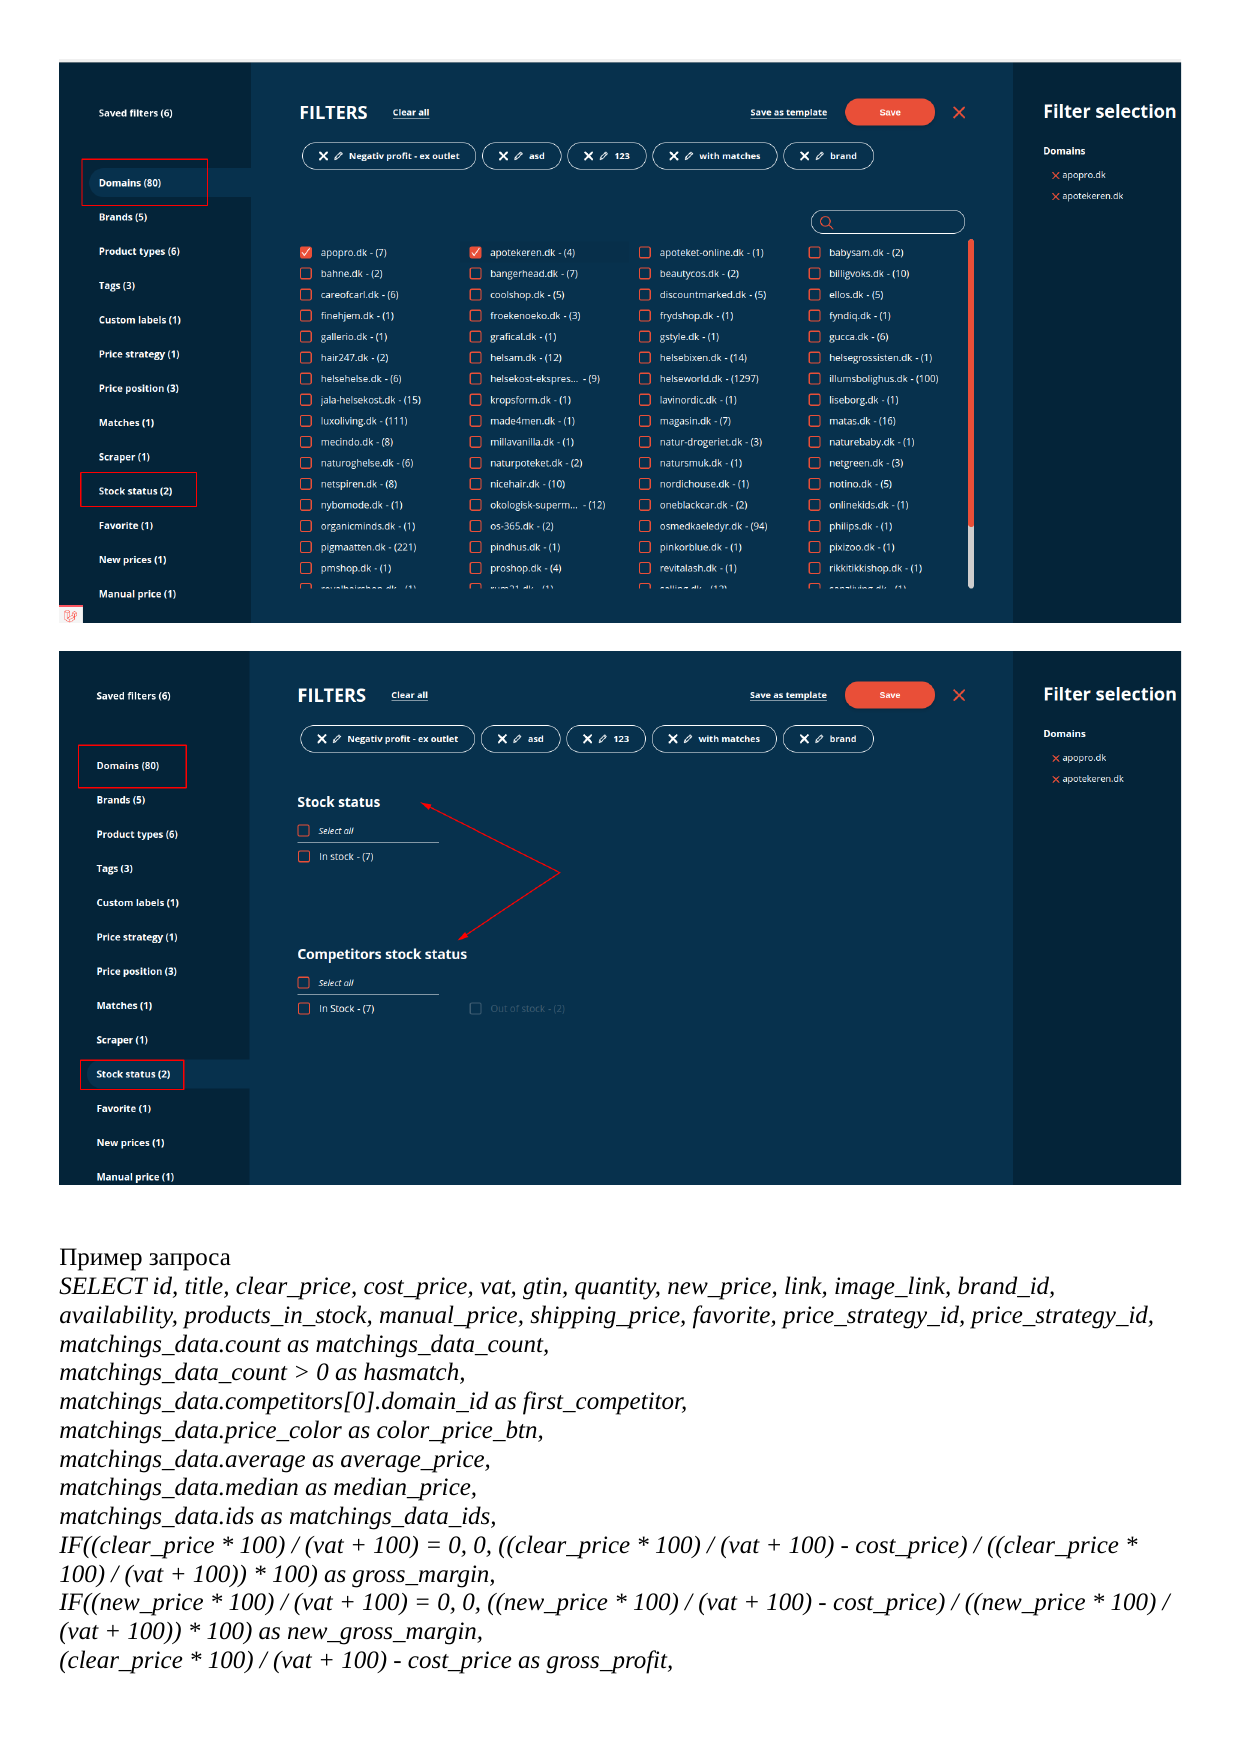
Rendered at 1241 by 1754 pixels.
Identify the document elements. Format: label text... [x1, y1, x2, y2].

text matchings_data.median as median_price, [59, 1472, 1181, 1501]
text (clear_price * 100) / (vat + 100) - cost_price as gross_profit, [59, 1645, 1181, 1674]
text Пример запроса SELECT id, title, clear_price, cost_price, vat, gtin, quantity, new_price, link, image_link, brand_id, availability, products_in_stock, manual_price, shipping_price, favorite, price_strategy_id, price_strategy_id, [59, 1214, 1181, 1329]
text matchings_data.ids as matchings_data_ids, [59, 1501, 1181, 1530]
picture [59, 59, 1182, 623]
text matchings_data_count > 0 as hasmatch, [59, 1357, 1181, 1386]
text IF((clear_price * 100) / (vat + 100) = 0, 0, ((clear_price * 100) / (vat + 100) - cost_price) / ((clear_price * 100) / (vat + 100)) * 100) as gross_margin, [59, 1530, 1181, 1587]
picture [59, 651, 1182, 1185]
text matchings_data.count as matchings_data_count, [59, 1329, 1181, 1357]
text matchings_data.price_color as color_price_btn, [59, 1415, 1181, 1444]
text matchings_data.average as average_price, [59, 1444, 1181, 1472]
text matchings_data.competitors[0].domain_id as first_competitor, [59, 1386, 1181, 1415]
text IF((new_price * 100) / (vat + 100) = 0, 0, ((new_price * 100) / (vat + 100) - cost_price) / ((new_price * 100) / (vat + 100)) * 100) as new_gross_margin, [59, 1587, 1181, 1645]
